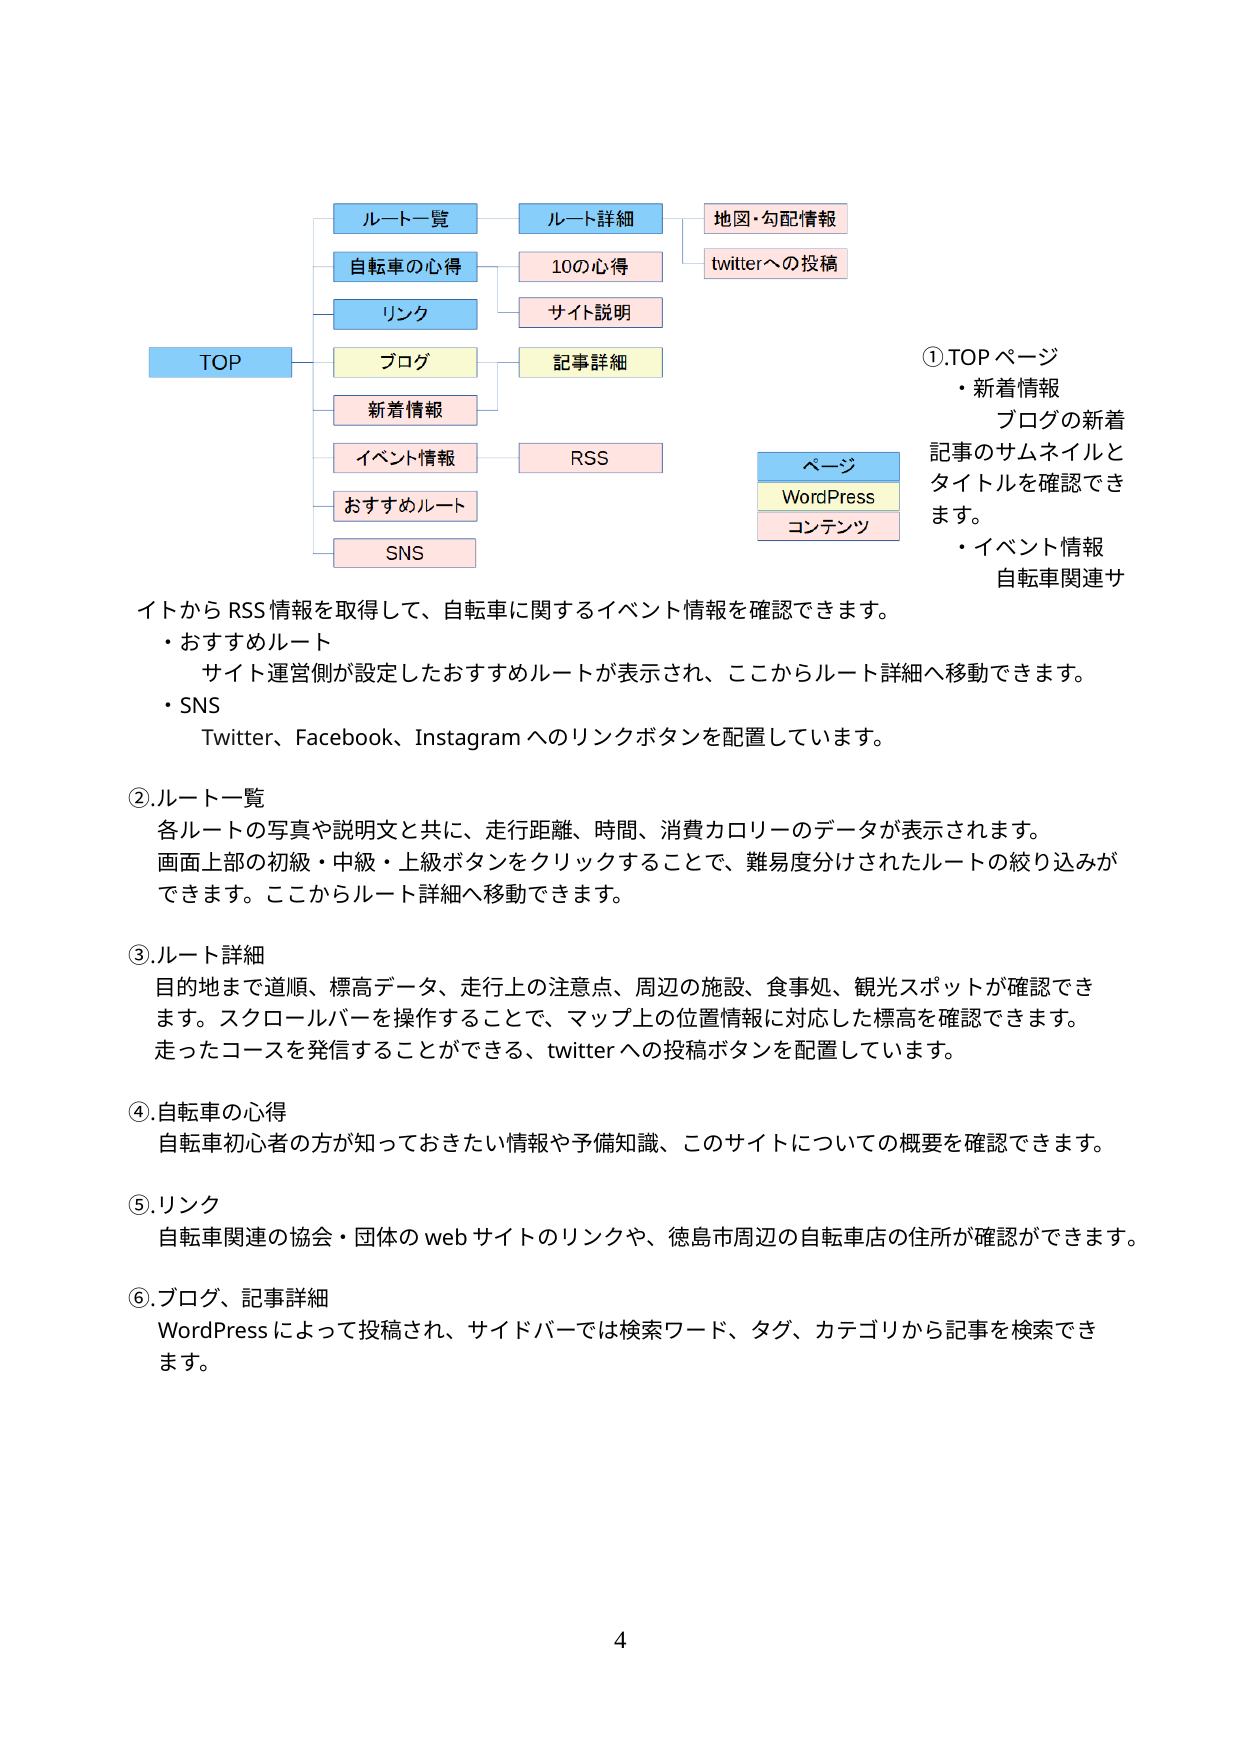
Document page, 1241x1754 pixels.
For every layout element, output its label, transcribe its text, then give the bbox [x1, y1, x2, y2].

text ・SNS [136, 688, 1134, 720]
text ます。 [136, 1345, 1134, 1376]
text サイト運営側が設定したおすすめルートが表示され、ここからルート詳細へ移動できます。 [136, 656, 1134, 688]
picture [148, 203, 900, 568]
text 自転車関連の協会・団体のwebサイトのリンクや、徳島市周辺の自転車店の住所が確認ができます。 [136, 1220, 1134, 1251]
text ②.ルート一覧 [106, 781, 1134, 813]
text 走ったコースを発信することができる、twitterへの投稿ボタンを配置しています。 [106, 1033, 1134, 1065]
text ④.自転車の心得 [106, 1095, 1134, 1126]
text ①.TOPページ [900, 339, 1134, 371]
text Twitter、Facebook、Instagramへのリンクボタンを配置しています。 [136, 720, 1134, 752]
text 目的地まで道順、標高データ、走行上の注意点、周辺の施設、食事処、観光スポットが確認でき [106, 970, 1134, 1001]
text ・イベント情報 [900, 530, 1134, 561]
text 画面上部の初級・中級・上級ボタンをクリックすることで、難易度分けされたルートの絞り込みが [136, 845, 1134, 877]
text 自転車関連サイトからRSS情報を取得して、自転車に関するイベント情報を確認できます。 [136, 561, 1134, 625]
text 各ルートの写真や説明文と共に、走行距離、時間、消費カロリーのデータが表示されます。 [136, 813, 1134, 845]
text ・おすすめルート [136, 625, 1134, 656]
text [106, 339, 148, 371]
text ・新着情報 [900, 371, 1134, 403]
text ③.ルート詳細 [106, 938, 1134, 970]
text 自転車初心者の方が知っておきたい情報や予備知識、このサイトについての概要を確認できます。 [136, 1126, 1134, 1158]
text ます。スクロールバーを操作することで、マップ上の位置情報に対応した標高を確認できます。 [106, 1001, 1134, 1033]
text ⑥.ブログ、記事詳細 [106, 1281, 1134, 1313]
text [136, 530, 148, 561]
text ⑤.リンク [106, 1188, 1134, 1220]
text [136, 403, 148, 530]
text [136, 371, 148, 403]
text WordPressによって投稿され、サイドバーでは検索ワード、タグ、カテゴリから記事を検索でき [136, 1313, 1134, 1345]
text ブログの新着記事のサムネイルとタイトルを確認できます。 [900, 403, 1134, 530]
text できます。ここからルート詳細へ移動できます。 [136, 877, 1134, 908]
